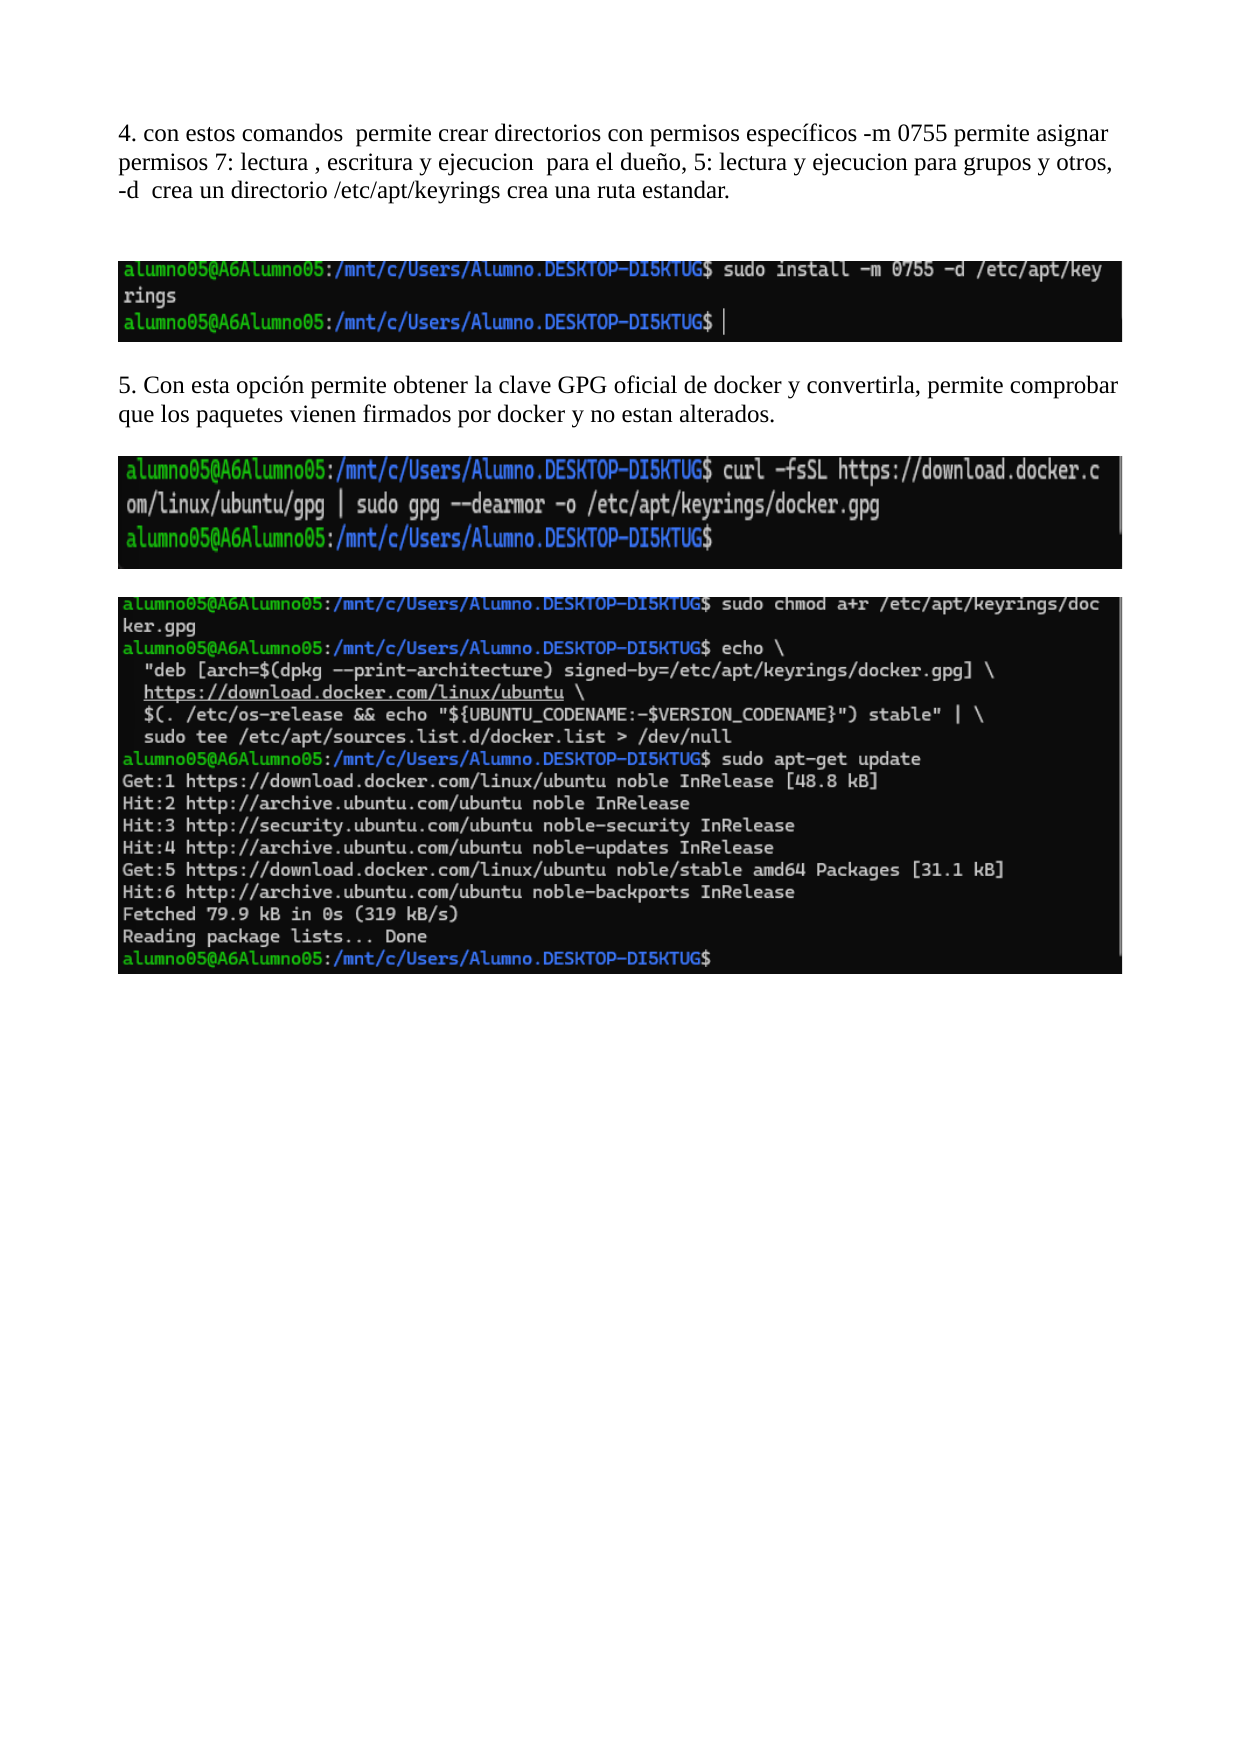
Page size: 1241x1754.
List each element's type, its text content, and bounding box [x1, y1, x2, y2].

picture [118, 261, 1123, 342]
text 5. Con esta opción permite obtener la clave GPG oficial de docker y convertirla, permite comprobar que los paquetes vienen firmados por docker y no estan alterados. [118, 370, 1122, 428]
picture [118, 456, 1123, 569]
picture [118, 597, 1123, 974]
text 4. con estos comandos permite crear directorios con permisos específicos -m 0755 permite asignar permisos 7: lectura , escritura y ejecucion para el dueño, 5: lectura y ejecucion para grupos y otros, -d crea un directorio /etc/apt/keyrings crea una ruta estandar. [118, 118, 1122, 204]
